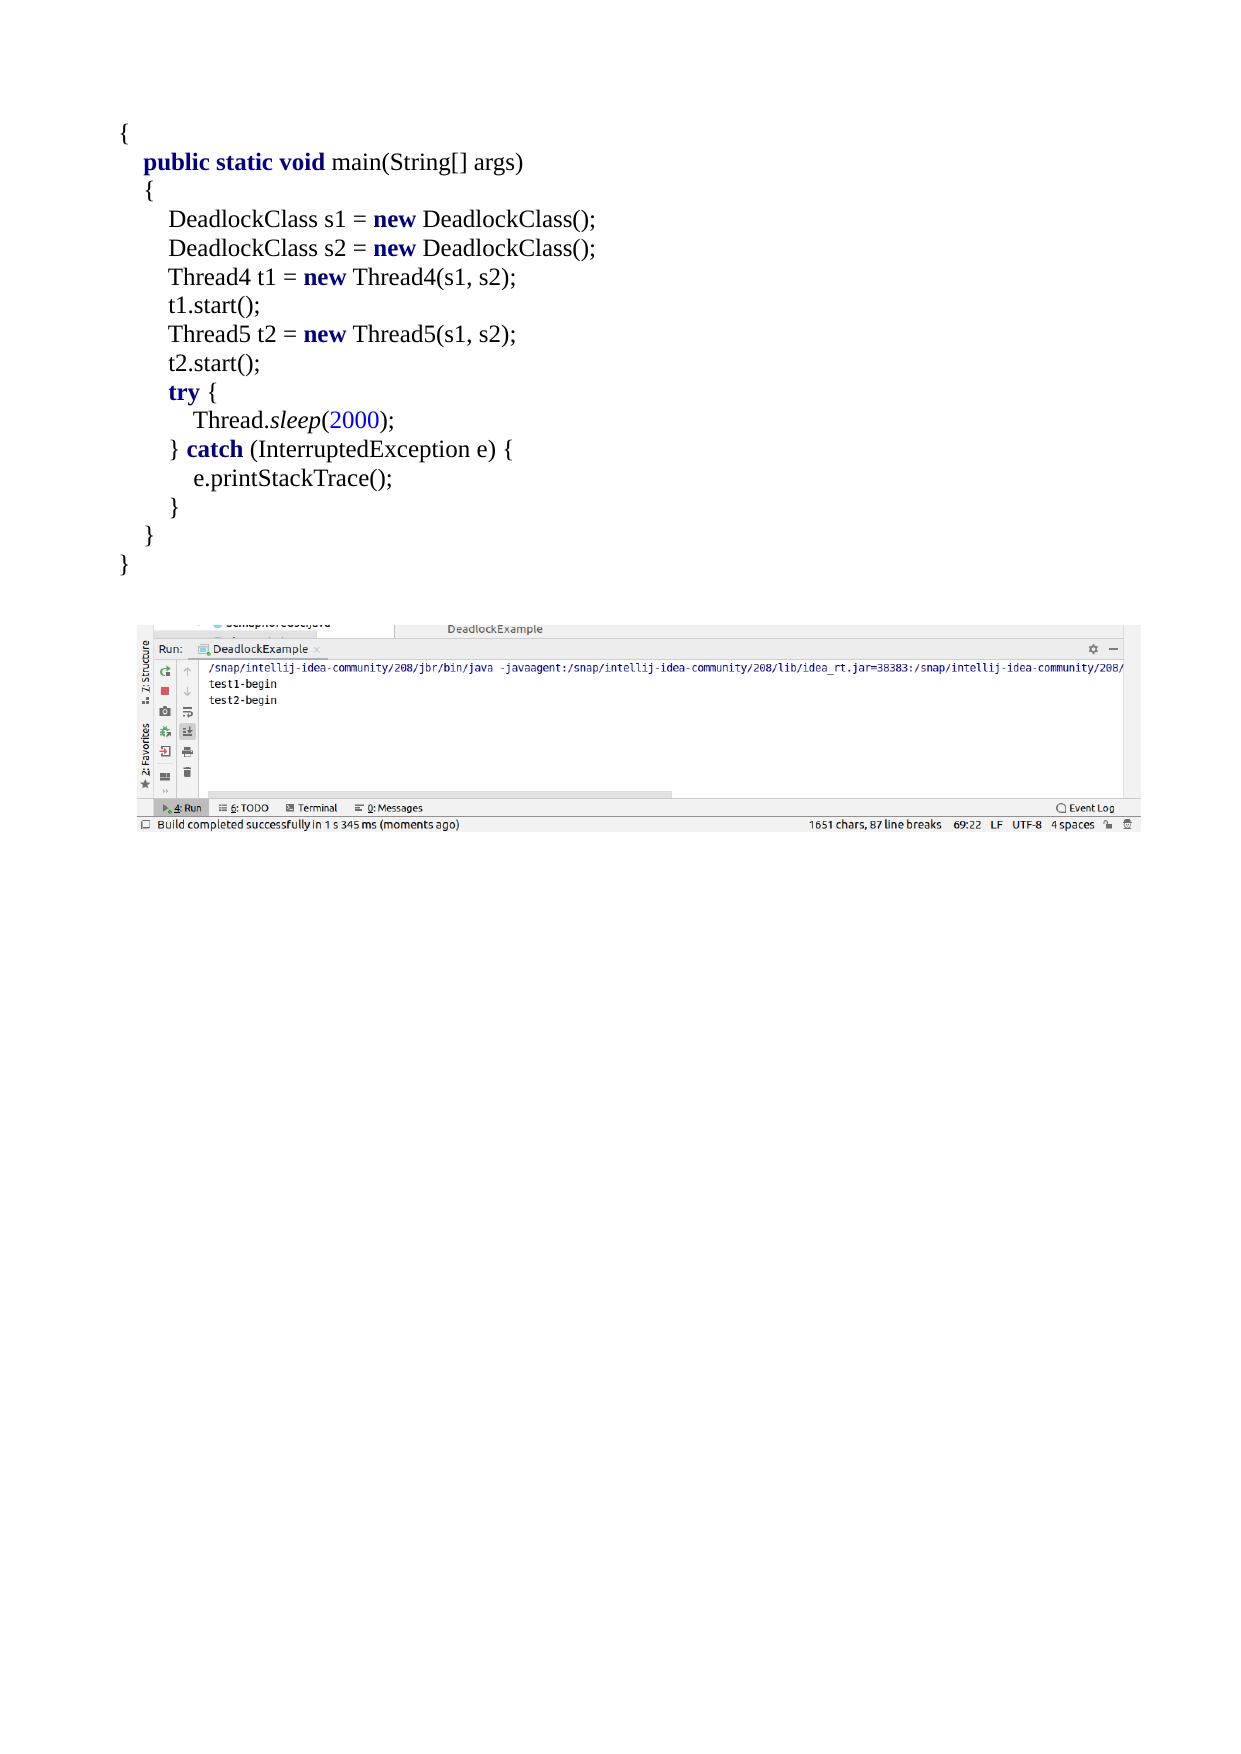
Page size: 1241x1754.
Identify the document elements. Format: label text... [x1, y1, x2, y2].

text Thread5 t2 = new Thread5(s1, s2); [118, 319, 1122, 348]
text public static void main(String[] args) [118, 147, 1122, 176]
text } [118, 492, 1122, 521]
text } catch (InterruptedException e) { [118, 434, 1122, 463]
picture [136, 625, 1141, 832]
text Thread.sleep(2000); [118, 406, 1122, 434]
text e.printStackTrace(); [118, 463, 1122, 492]
text { [118, 118, 1122, 147]
text DeadlockClass s2 = new DeadlockClass(); [118, 233, 1122, 262]
text } [118, 521, 1122, 549]
text Thread4 t1 = new Thread4(s1, s2); [118, 262, 1122, 291]
text try { [118, 377, 1122, 406]
text } [118, 549, 1122, 578]
text t2.start(); [118, 348, 1122, 377]
text DeadlockClass s1 = new DeadlockClass(); [118, 204, 1122, 233]
text { [118, 176, 1122, 204]
text t1.start(); [118, 291, 1122, 319]
